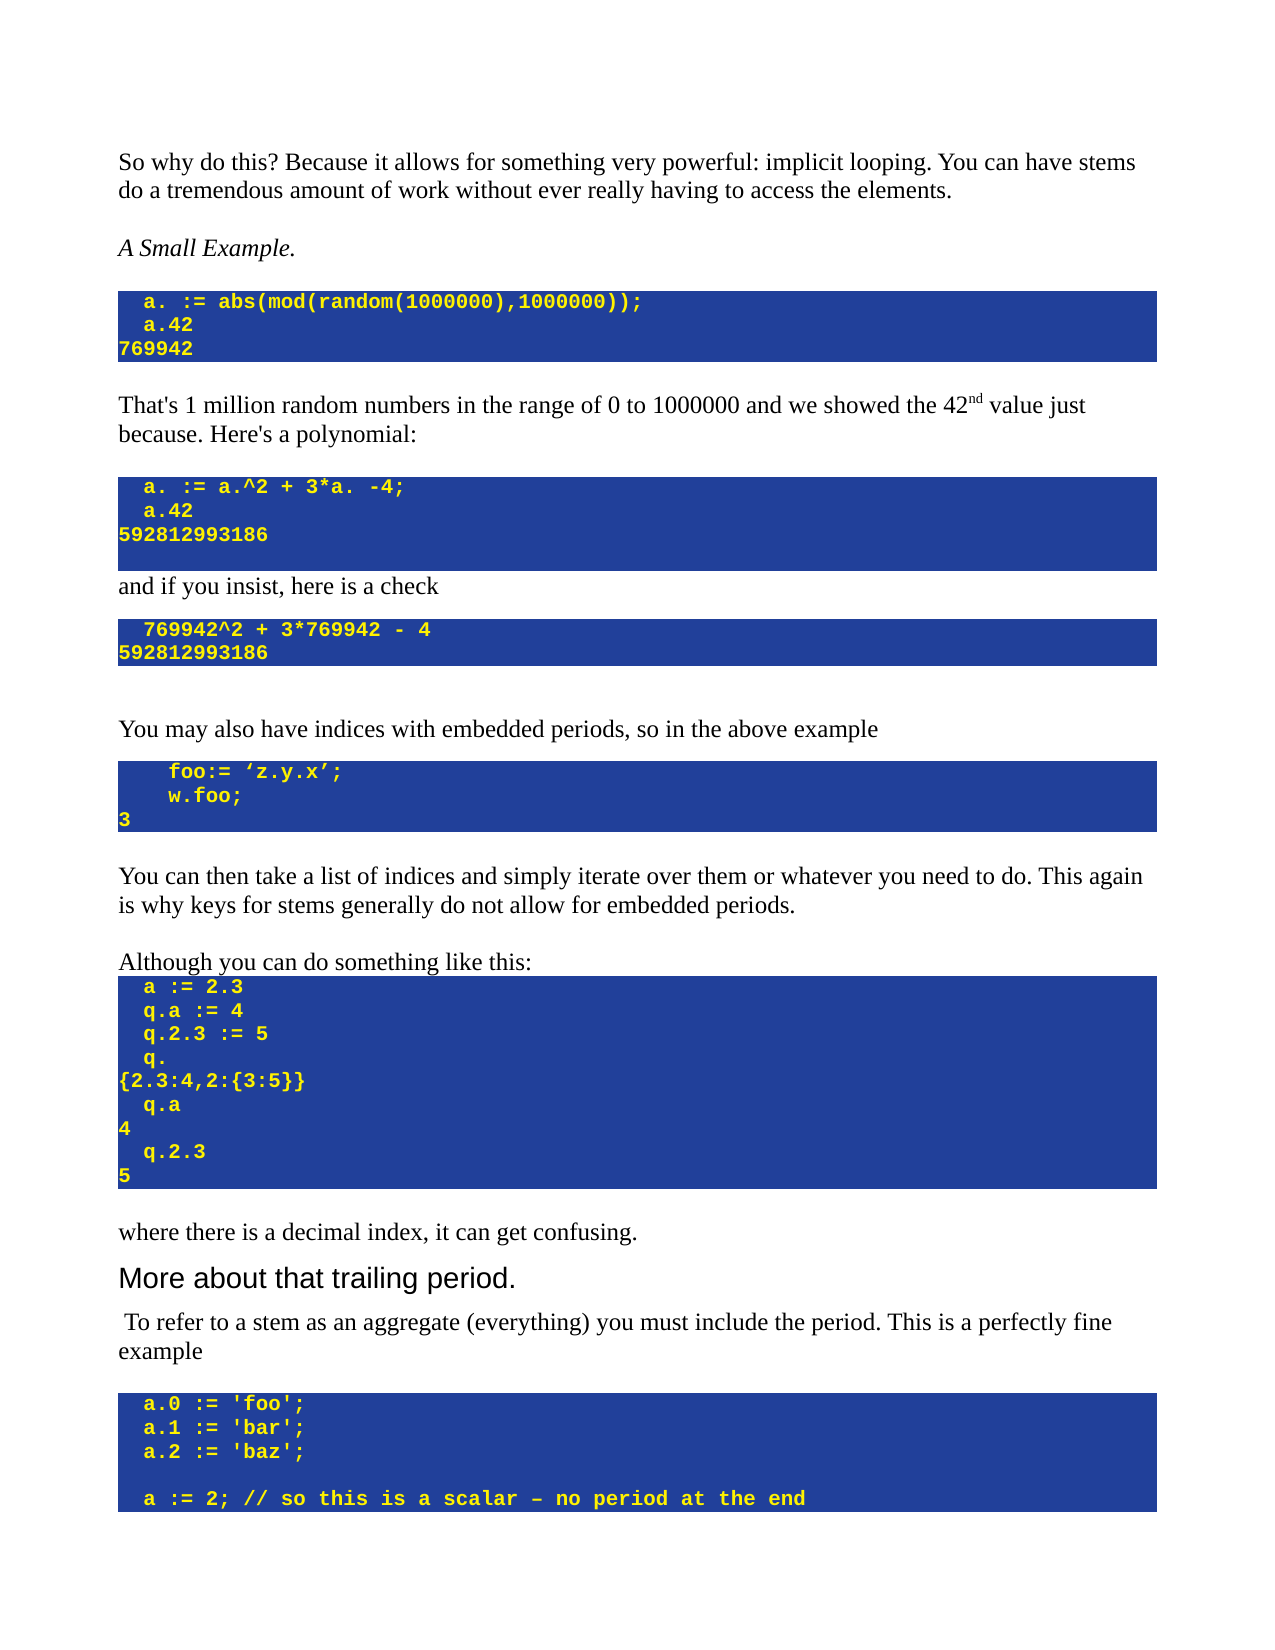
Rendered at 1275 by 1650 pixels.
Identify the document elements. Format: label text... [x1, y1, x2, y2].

text 4 [118, 1118, 1157, 1141]
text 592812993186 [118, 642, 1157, 666]
text You can then take a list of indices and simply iterate over them or whatever you need to do. This again is why keys for stems generally do not allow for embedded periods. [118, 861, 1157, 918]
text a.0 := 'foo'; [118, 1393, 1157, 1417]
text a.42 [118, 500, 1157, 524]
subtitle More about that trailing period. [118, 1261, 1157, 1294]
text {2.3:4,2:{3:5}} [118, 1071, 1157, 1094]
text a := 2.3 [118, 976, 1157, 999]
text 3 [118, 808, 1157, 832]
text a.2 := 'baz'; [118, 1441, 1157, 1464]
text a. := a.^2 + 3*a. -4; [118, 477, 1157, 500]
text Although you can do something like this: [118, 947, 1157, 976]
text You may also have indices with embedded periods, so in the above example [118, 714, 1157, 742]
text 769942^2 + 3*769942 - 4 [118, 619, 1157, 642]
text a.1 := 'bar'; [118, 1417, 1157, 1441]
text A Small Example. [118, 233, 1157, 262]
text a. := abs(mod(random(1000000),1000000)); [118, 291, 1157, 314]
text a.42 [118, 314, 1157, 338]
text q.a := 4 [118, 999, 1157, 1023]
text 592812993186 [118, 524, 1157, 571]
text q.2.3 [118, 1141, 1157, 1165]
text 769942 [118, 338, 1157, 362]
text So why do this? Because it allows for something very powerful: implicit looping. You can have stems do a tremendous amount of work without ever really having to access the elements. [118, 147, 1157, 204]
text w.foo; [118, 785, 1157, 808]
text q.a [118, 1094, 1157, 1118]
text a := 2; // so this is a scalar – no period at the end [118, 1488, 1157, 1512]
text To refer to a stem as an aggregate (everything) you must include the period. This is a perfectly fine example [118, 1307, 1157, 1364]
text q.2.3 := 5 [118, 1023, 1157, 1047]
text and if you insist, here is a check [118, 571, 1157, 600]
text where there is a decimal index, it can get confusing. [118, 1217, 1157, 1246]
text That's 1 million random numbers in the range of 0 to 1000000 and we showed the 42nd value just because. Here's a polynomial: [118, 390, 1157, 448]
text q. [118, 1047, 1157, 1071]
text foo:= ‘z.y.x’; [118, 761, 1157, 785]
text 5 [118, 1165, 1157, 1189]
